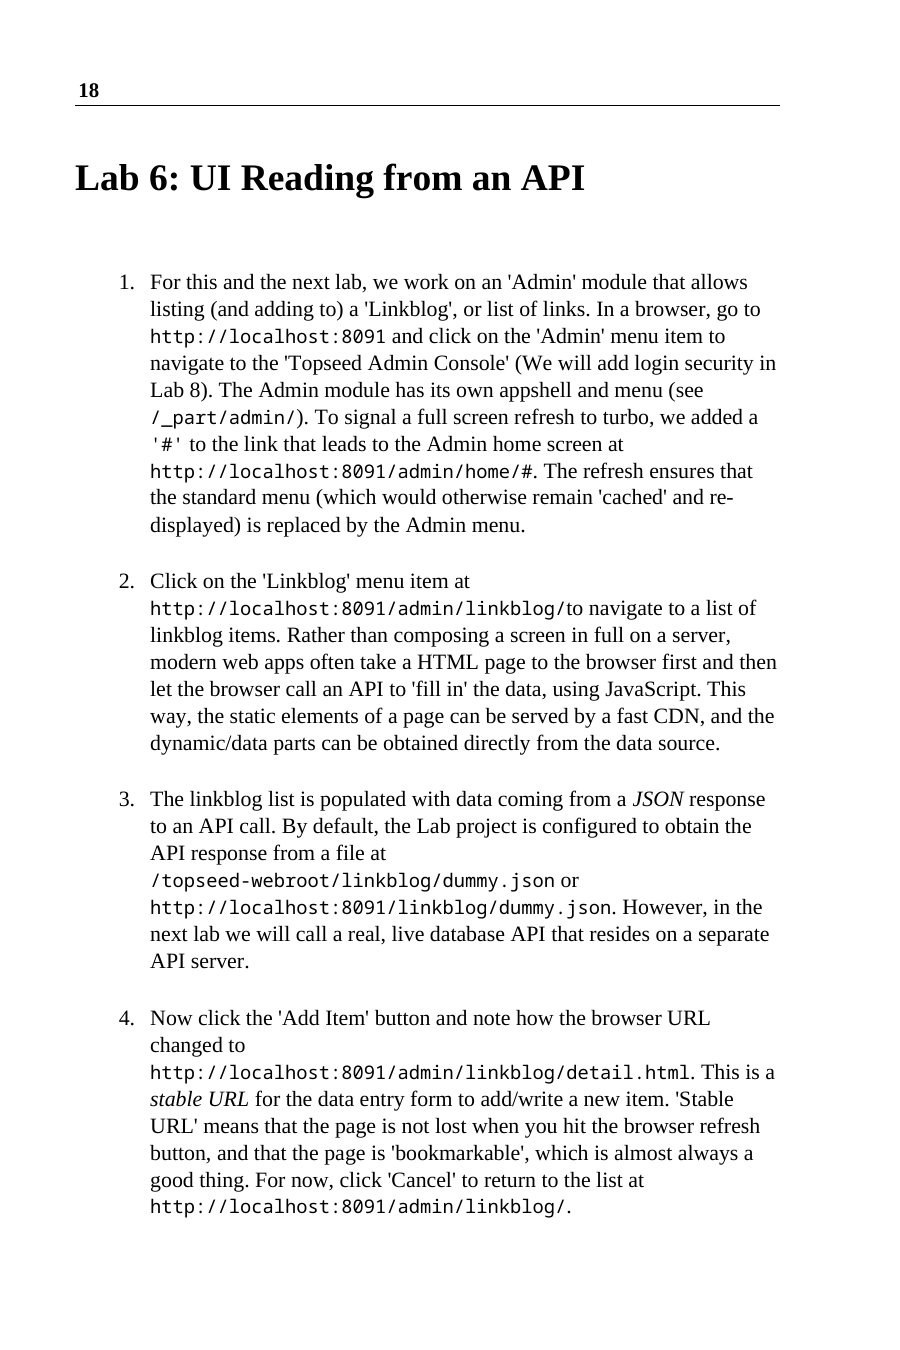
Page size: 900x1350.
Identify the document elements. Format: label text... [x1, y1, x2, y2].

list For this and the next lab, we work on an 'Admin' module that allows listing (and adding to) a 'Linkblog', or list of links. In a browser, go to http://localhost:8091 and click on the 'Admin' menu item to navigate to the 'Topseed Admin Console' (We will add login security in Lab 8). The Admin module has its own appshell and menu (see /_part/admin/). To signal a full screen refresh to turbo, we added a '#' to the link that leads to the Admin home screen at http://localhost:8091/admin/home/#. The refresh ensures that the standard menu (which would otherwise remain 'cached' and re-displayed) is replaced by the Admin menu. [105, 268, 780, 537]
subtitle Lab 6: UI Reading from an API [75, 156, 780, 199]
list Now click the 'Add Item' button and note how the browser URL changed to http://localhost:8091/admin/linkblog/detail.html. This is a stable URL for the data entry form to add/write a new item. 'Stable URL' means that the page is not lost when you hit the browser refresh button, and that the page is 'bookmarkable', which is almost always a good thing. For now, click 'Cancel' to return to the list at http://localhost:8091/admin/linkblog/. [105, 1003, 780, 1219]
list The linkblog list is populated with data coming from a JSON response to an API call. By default, the Lab project is configured to obtain the API response from a file at /topseed-webroot/linkblog/dummy.json or http://localhost:8091/linkblog/dummy.json. However, in the next lab we will call a real, live database API that resides on a separate API server. [105, 785, 780, 974]
list Click on the 'Linkblog' menu item at http://localhost:8091/admin/linkblog/to navigate to a list of linkblog items. Rather than composing a screen in full on a server, modern web apps often take a HTML page to the browser first and then let the browser call an API to 'fill in' the data, using JavaScript. This way, the static elements of a page can be served by a fast CDN, and the dynamic/data parts can be obtained directly from the data source. [105, 567, 780, 756]
